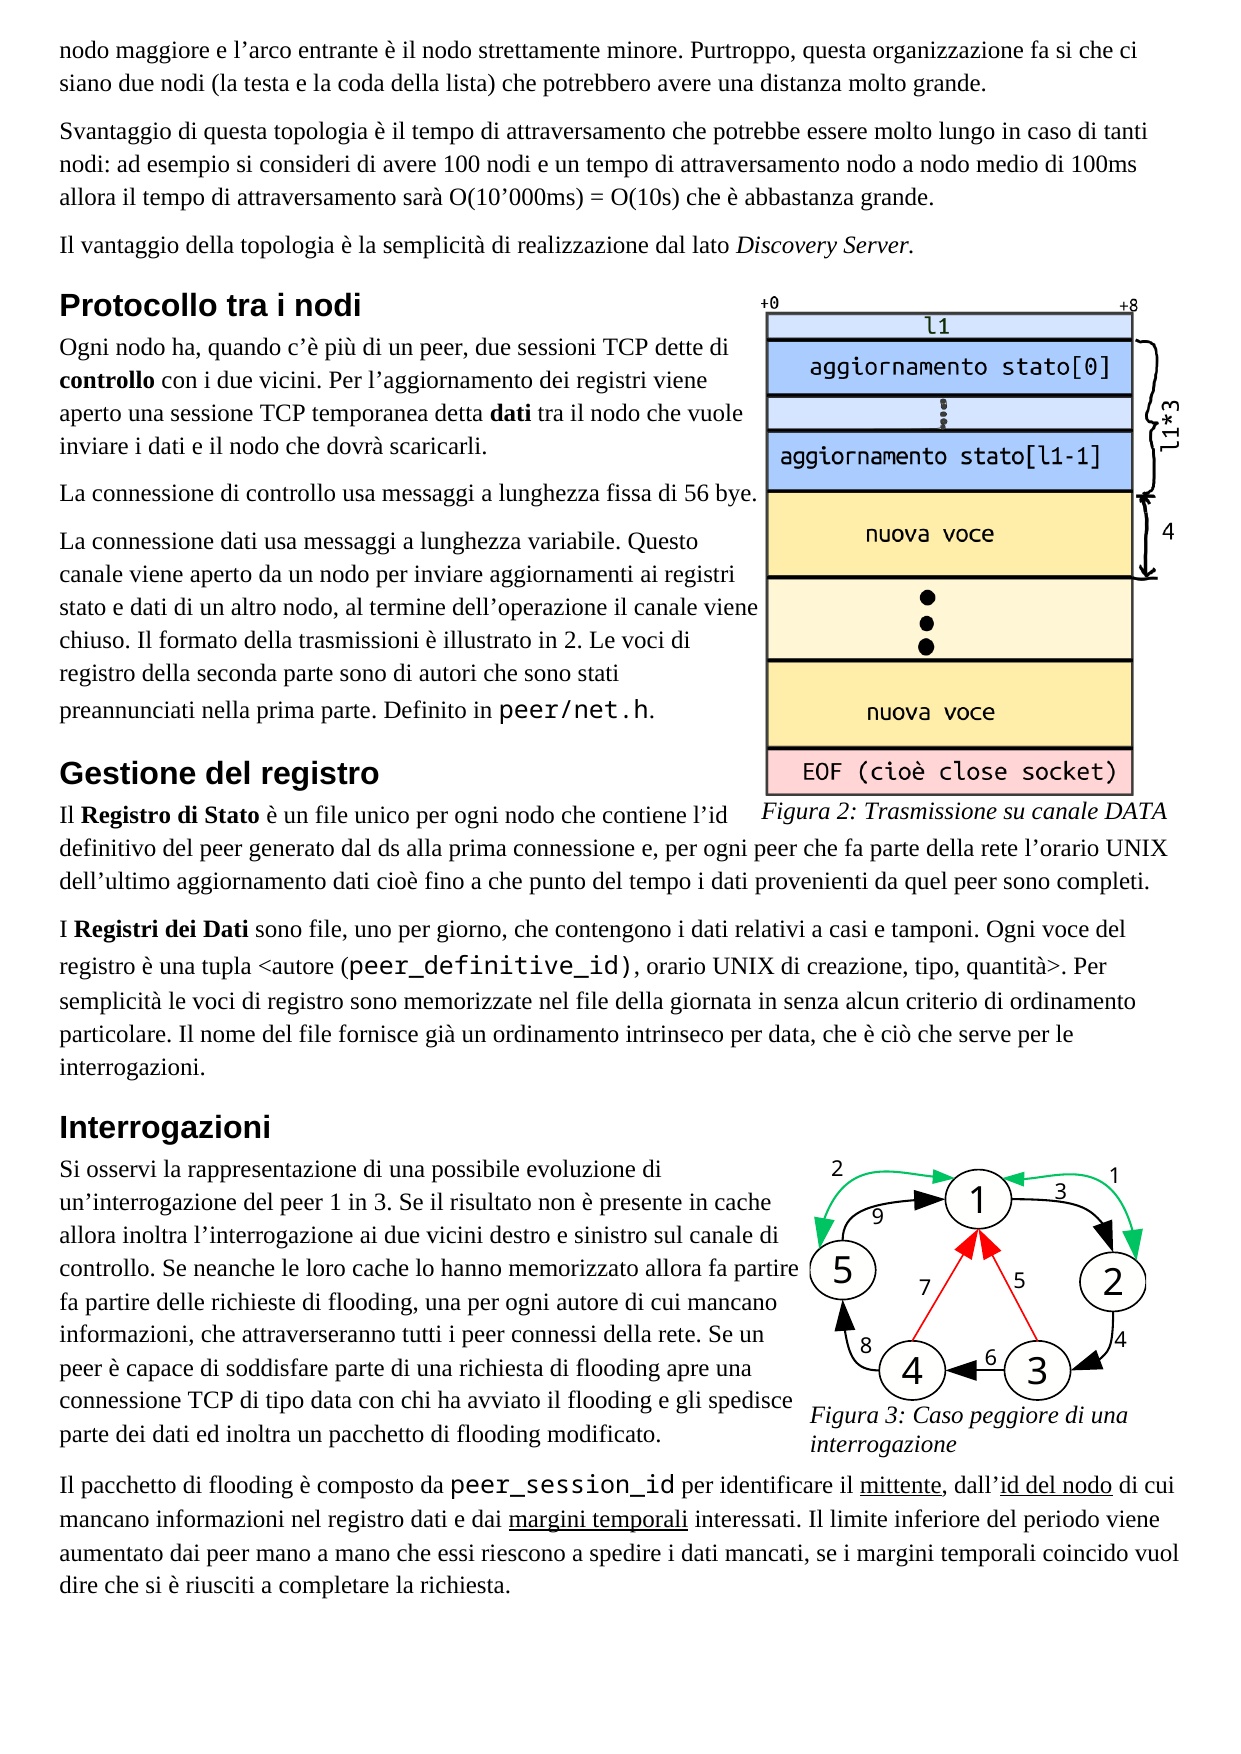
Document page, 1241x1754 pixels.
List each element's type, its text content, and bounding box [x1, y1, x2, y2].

subtitle Interrogazioni [59, 1109, 1181, 1151]
text La connessione di controllo usa messaggi a lunghezza fissa di 56 bye. [59, 478, 761, 507]
text Figura 3: Caso peggiore di una interrogazione [915, 1233, 1035, 1369]
text Figura 3: Caso peggiore di una interrogazione [844, 1201, 975, 1369]
text Il vantaggio della topologia è la semplicità di realizzazione dal lato Discovery Server. [59, 230, 1181, 258]
text Figura 3: Caso peggiore di una interrogazione [809, 1279, 1146, 1458]
subtitle Protocollo tra i nodi [59, 284, 1181, 323]
text Figura 3: Caso peggiore di una interrogazione [822, 1173, 951, 1245]
subtitle Gestione del registro [59, 755, 761, 792]
text Figura 3: Caso peggiore di una interrogazione [1007, 1176, 1134, 1257]
text Si osservi la rappresentazione di una possibile evoluzione di un’interrogazione del peer 1 in Figura 3. Se il risultato non è presente in cache allora inoltra l’interrogazione ai due vicini destro e sinistro sul canale di controllo. Se neanche le loro cache lo hanno memorizzato allora fa partire fa partire delle richieste di flooding, una per ogni autore di cui mancano informazioni, che attraverseranno tutti i peer connessi della rete. Se un peer è capace di soddisfare parte di una richiesta di flooding apre una connessione TCP di tipo data con chi ha avviato il flooding e gli spedisce parte dei dati ed inoltra un pacchetto di flooding modificato. [59, 1154, 809, 1447]
text Il Registro di Stato è un file unico per ogni nodo che contiene l’id definitivo del peer generato dal ds alla prima connessione e, per ogni peer che fa parte della rete l’orario UNIX dell’ultimo aggiornamento dati cioè fino a che punto del tempo i dati provenienti da quel peer sono completi. [59, 800, 1181, 895]
text Figura 3: Caso peggiore di una interrogazione [809, 1151, 1146, 1271]
picture [761, 296, 1179, 796]
text Figura 3: Caso peggiore di una interrogazione [981, 1201, 1112, 1368]
text Figura 2: Trasmissione su canale DATA [761, 796, 1179, 824]
text Ogni nodo ha, quando c’è più di un peer, due sessioni TCP dette di controllo con i due vicini. Per l’aggiornamento dei registri viene aperto una sessione TCP temporanea detta dati tra il nodo che vuole inviare i dati e il nodo che dovrà scaricarli. [59, 332, 761, 460]
text Svantaggio di questa topologia è il tempo di attraversamento che potrebbe essere molto lungo in caso di tanti nodi: ad esempio si consideri di avere 100 nodi e un tempo di attraversamento nodo a nodo medio di 100ms allora il tempo di attraversamento sarà O(10’000ms) = O(10s) che è abbastanza grande. [59, 116, 1181, 211]
text I Registri dei Dati sono file, uno per giorno, che contengono i dati relativi a casi e tamponi. Ogni voce del registro è una tupla <autore (peer_definitive_id), orario UNIX di creazione, tipo, quantità>. Per semplicità le voci di registro sono memorizzate nel file della giornata in senza alcun criterio di ordinamento particolare. Il nome del file fornisce già un ordinamento intrinseco per data, che è ciò che serve per le interrogazioni. [59, 914, 1181, 1081]
text La connessione dati usa messaggi a lunghezza variabile. Questo canale viene aperto da un nodo per inviare aggiornamenti ai registri stato e dati di un altro nodo, al termine dell’operazione il canale viene chiuso. Il formato della trasmissioni è illustrato in Figura 2. Le voci di registro della seconda parte sono di autori che sono stati preannunciati nella prima parte. Definito in peer/net.h. [59, 526, 761, 726]
text La rete è organizzata ad anello, come mostrato dagli archi neri in Figura 3. I nodi vengono salvati nel Discovery Server in una lista ordinata per peer_session_id, i vicini vengono assegnati in questo modo: l’arco uscente è il nodo maggiore e l’arco entrante è il nodo strettamente minore. Purtroppo, questa organizzazione fa si che ci siano due nodi (la testa e la coda della lista) che potrebbero avere una distanza molto grande. [59, 35, 1181, 97]
text Il pacchetto di flooding è composto da peer_session_id per identificare il mittente, dall’id del nodo di cui mancano informazioni nel registro dati e dai margini temporali interessati. Il limite inferiore del periodo viene aumentato dai peer mano a mano che essi riescono a spedire i dati mancati, se i margini temporali coincido vuol dire che si è riusciti a completare la richiesta. [59, 1466, 1181, 1599]
